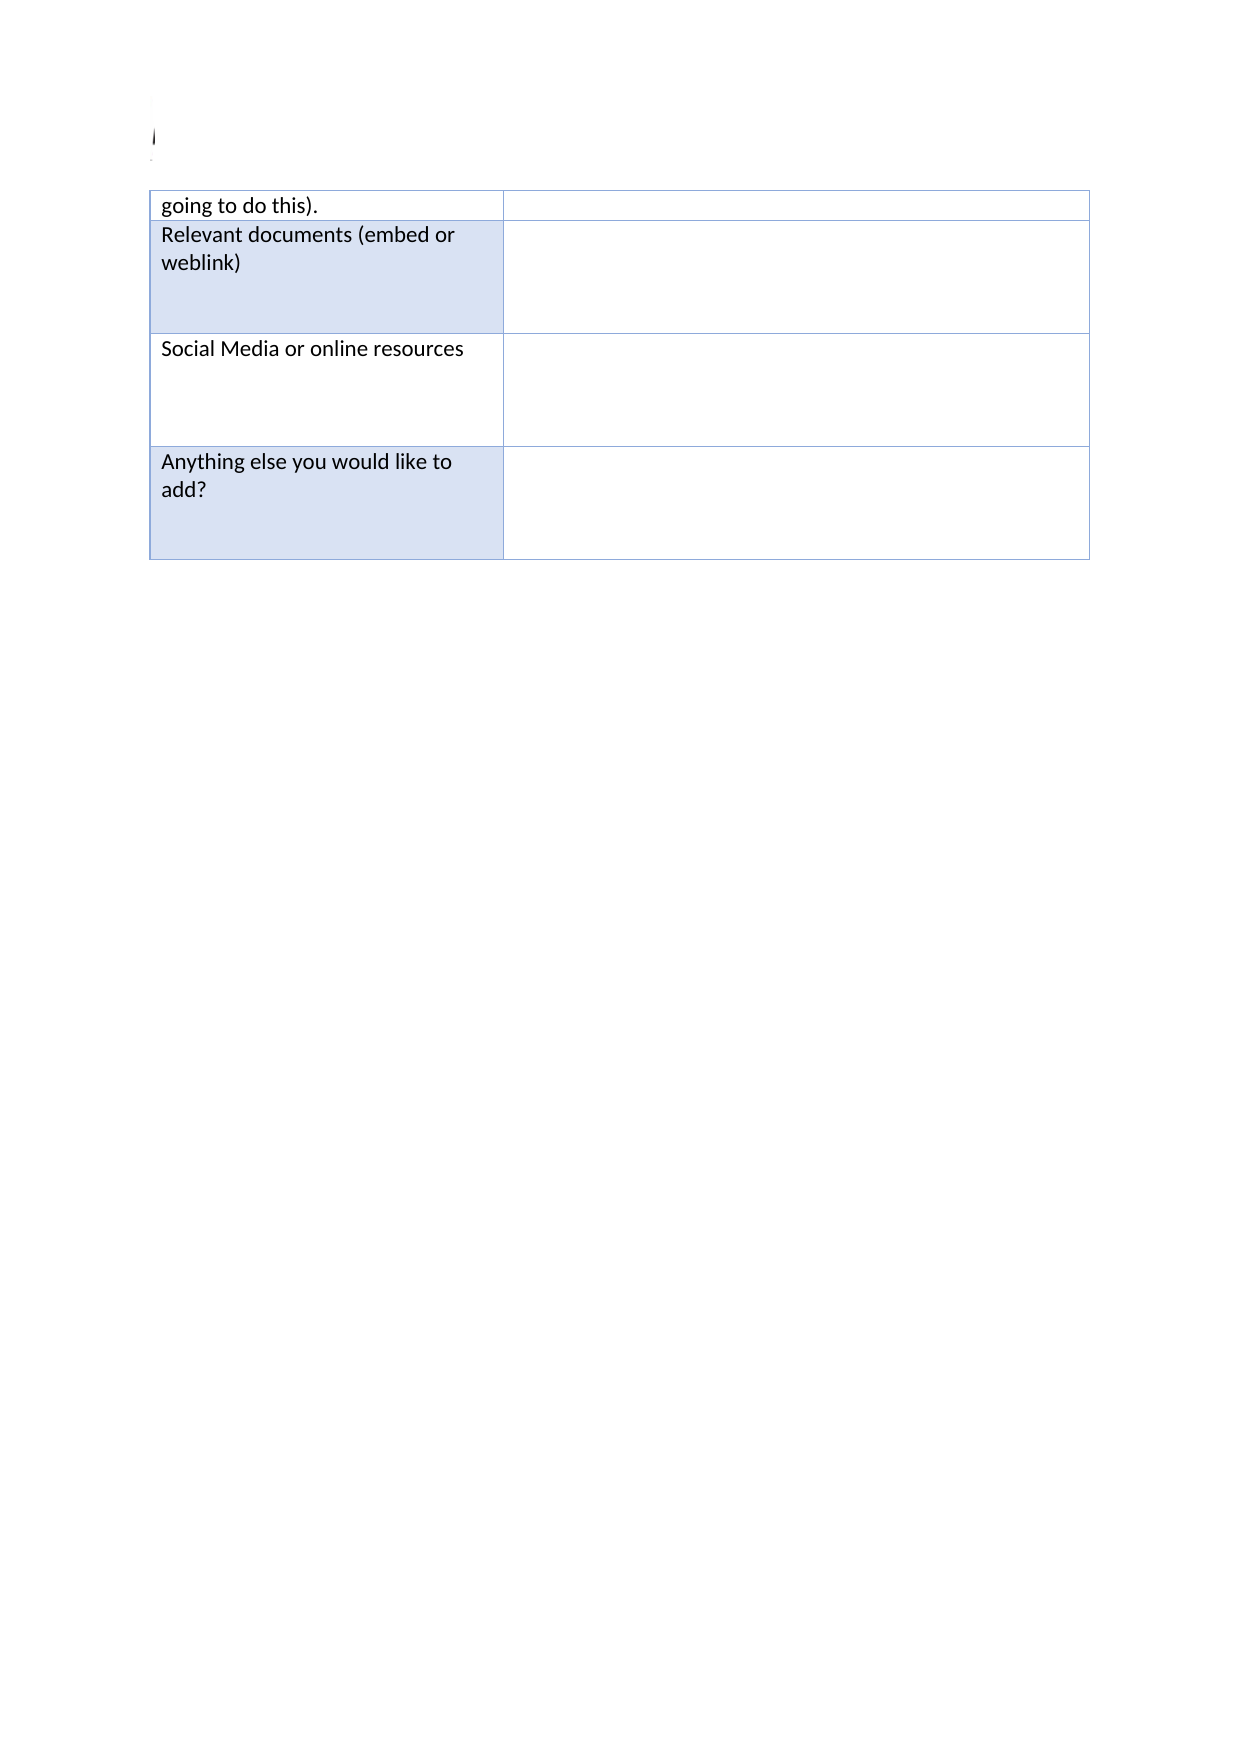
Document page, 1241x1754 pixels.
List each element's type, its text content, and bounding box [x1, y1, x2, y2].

table_cell [151, 221, 503, 333]
table_header Social Media or online resources [161, 334, 492, 362]
table_cell [504, 191, 1089, 219]
table_cell going to do this). [151, 191, 503, 219]
table_cell Anything else you would like to add? [151, 447, 503, 559]
table_cell [504, 334, 1089, 446]
table_header Relevant documents (embed or weblink) [161, 221, 493, 277]
table_cell [151, 334, 503, 446]
table_cell [504, 221, 1089, 333]
table_cell [504, 447, 1089, 559]
